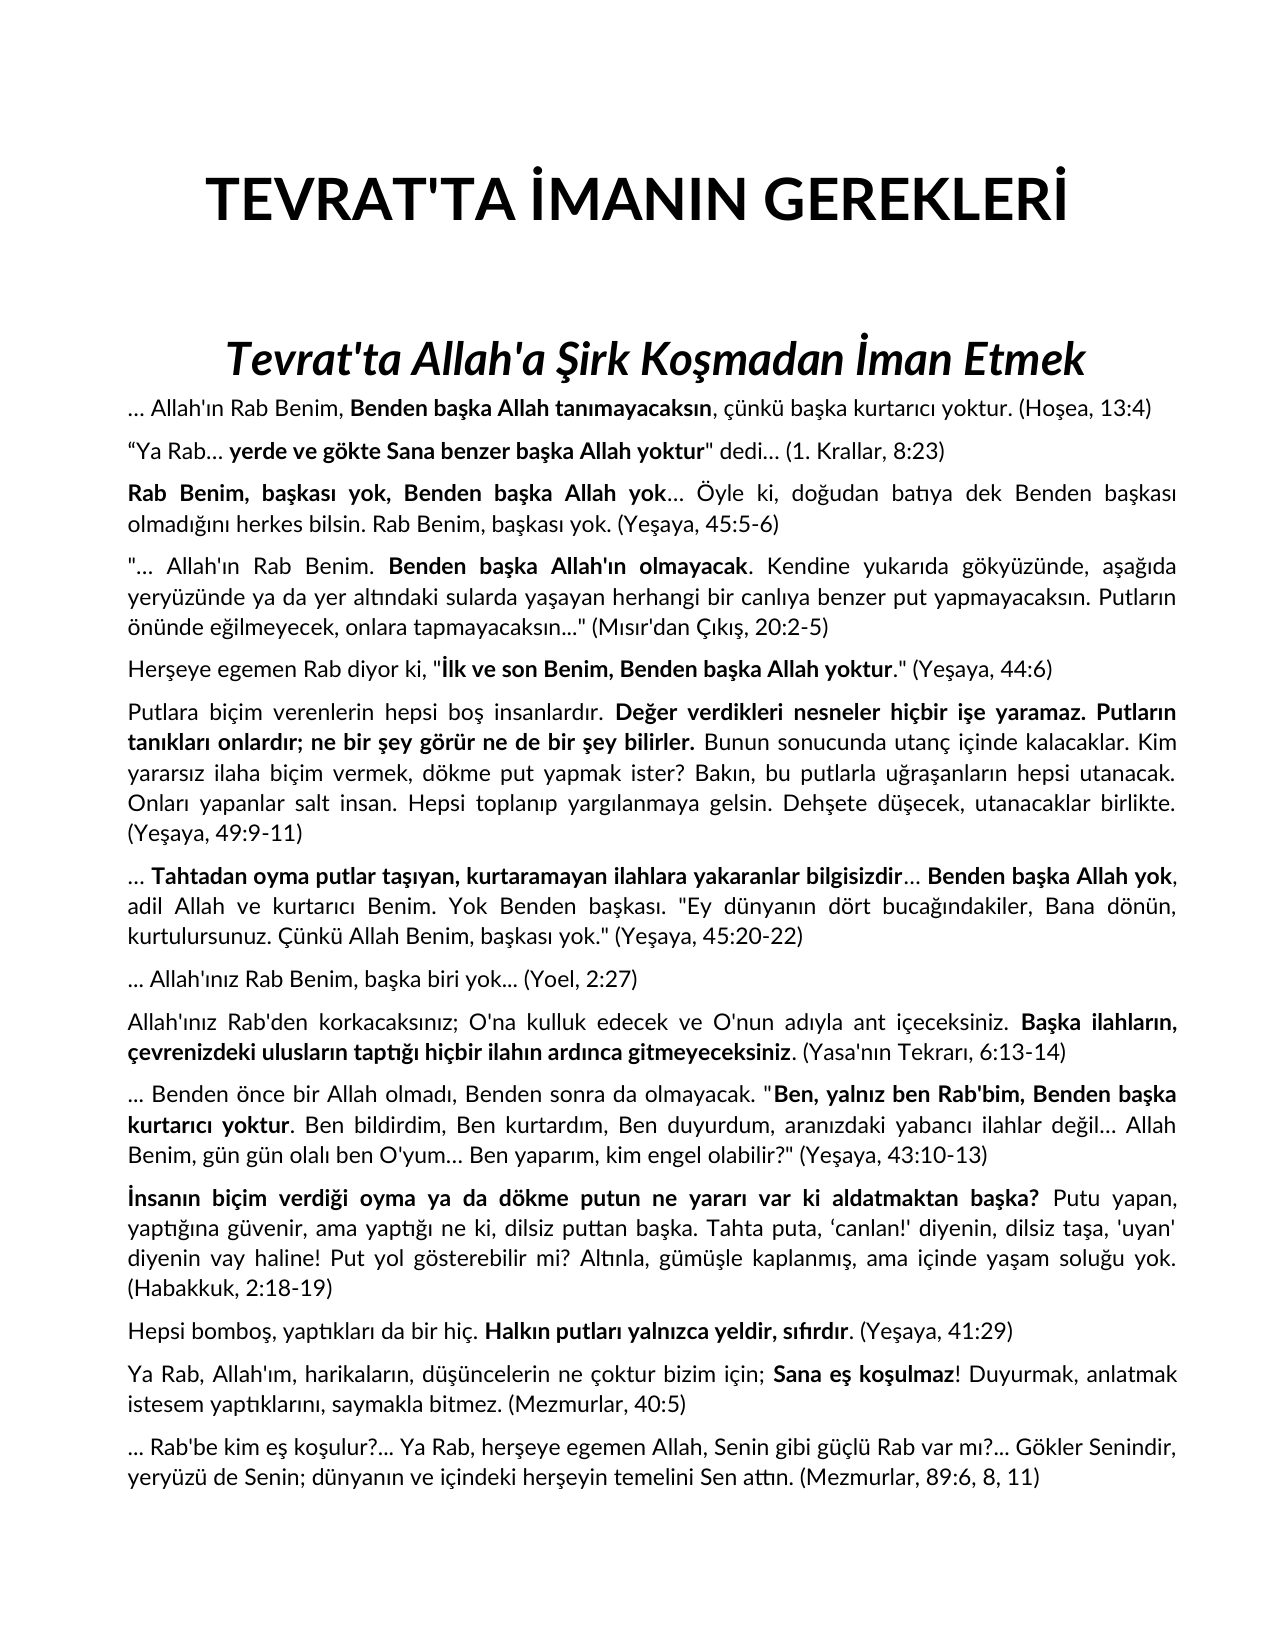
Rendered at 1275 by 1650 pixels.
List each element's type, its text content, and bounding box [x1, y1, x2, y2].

text Hepsi bomboş, yaptıkları da bir hiç. Halkın putları yalnızca yeldir, sıfırdır. (Yeşaya, 41:29) [127, 1317, 1177, 1344]
text Herşeye egemen Rab diyor ki, "İlk ve son Benim, Benden başka Allah yoktur." (Yeşaya, 44:6) [127, 655, 1177, 683]
text Putlara biçim verenlerin hepsi boş insanlardır. Değer verdikleri nesneler hiçbir işe yaramaz. Putların tanıkları onlardır; ne bir şey görür ne de bir şey bilirler. Bunun sonucunda utanç içinde kalacaklar. Kim yararsız ilaha biçim vermek, dökme put yapmak ister? Bakın, bu putlarla uğraşanların hepsi utanacak. Onları yapanlar salt insan. Hepsi toplanıp yargılanmaya gelsin. Dehşete düşecek, utanacaklar birlikte. (Yeşaya, 49:9-11) [127, 698, 1177, 846]
text ... Allah'ınız Rab Benim, başka biri yok... (Yoel, 2:27) [127, 964, 1177, 992]
subtitle Tevrat'ta Allah'a Şirk Koşmadan İman Etmek [112, 330, 1200, 385]
text … Allah'ın Rab Benim, Benden başka Allah tanımayacaksın, çünkü başka kurtarıcı yoktur. (Hoşea, 13:4) [127, 394, 1177, 421]
text “Ya Rab… yerde ve gökte Sana benzer başka Allah yoktur" dedi… (1. Krallar, 8:23) [127, 436, 1177, 464]
text ... Benden önce bir Allah olmadı, Benden sonra da olmayacak. "Ben, yalnız ben Rab'bim, Benden başka kurtarıcı yoktur. Ben bildirdim, Ben kurtardım, Ben duyurdum, aranızdaki yabancı ilahlar değil… Allah Benim, gün gün olalı ben O'yum… Ben yaparım, kim engel olabilir?" (Yeşaya, 43:10-13) [127, 1080, 1177, 1168]
text ... Rab'be kim eş koşulur?... Ya Rab, herşeye egemen Allah, Senin gibi güçlü Rab var mı?... Gökler Senindir, yeryüzü de Senin; dünyanın ve içindeki herşeyin temelini Sen attın. (Mezmurlar, 89:6, 8, 11) [127, 1432, 1177, 1490]
text "… Allah'ın Rab Benim. Benden başka Allah'ın olmayacak. Kendine yukarıda gökyüzünde, aşağıda yeryüzünde ya da yer altındaki sularda yaşayan herhangi bir canlıya benzer put yapmayacaksın. Putların önünde eğilmeyecek, onlara tapmayacaksın..." (Mısır'dan Çıkış, 20:2-5) [127, 552, 1177, 640]
text İnsanın biçim verdiği oyma ya da dökme putun ne yararı var ki aldatmaktan başka? Putu yapan, yaptığına güvenir, ama yaptığı ne ki, dilsiz puttan başka. Tahta puta, ‘canlan!' diyenin, dilsiz taşa, 'uyan' diyenin vay haline! Put yol gösterebilir mi? Altınla, gümüşle kaplanmış, ama içinde yaşam soluğu yok. (Habakkuk, 2:18-19) [127, 1183, 1177, 1301]
text Ya Rab, Allah'ım, harikaların, düşüncelerin ne çoktur bizim için; Sana eş koşulmaz! Duyurmak, anlatmak istesem yaptıklarını, saymakla bitmez. (Mezmurlar, 40:5) [127, 1359, 1177, 1417]
text … Tahtadan oyma putlar taşıyan, kurtaramayan ilahlara yakaranlar bilgisizdir… Benden başka Allah yok, adil Allah ve kurtarıcı Benim. Yok Benden başkası. "Ey dünyanın dört bucağındakiler, Bana dönün, kurtulursunuz. Çünkü Allah Benim, başkası yok." (Yeşaya, 45:20-22) [127, 861, 1177, 949]
subtitle TEVRAT'TA İMANIN GEREKLERİ [75, 162, 1200, 232]
text Rab Benim, başkası yok, Benden başka Allah yok… Öyle ki, doğudan batıya dek Benden başkası olmadığını herkes bilsin. Rab Benim, başkası yok. (Yeşaya, 45:5-6) [127, 479, 1177, 537]
text Allah'ınız Rab'den korkacaksınız; O'na kulluk edecek ve O'nun adıyla ant içeceksiniz. Başka ilahların, çevrenizdeki ulusların taptığı hiçbir ilahın ardınca gitmeyeceksiniz. (Yasa'nın Tekrarı, 6:13-14) [127, 1007, 1177, 1065]
